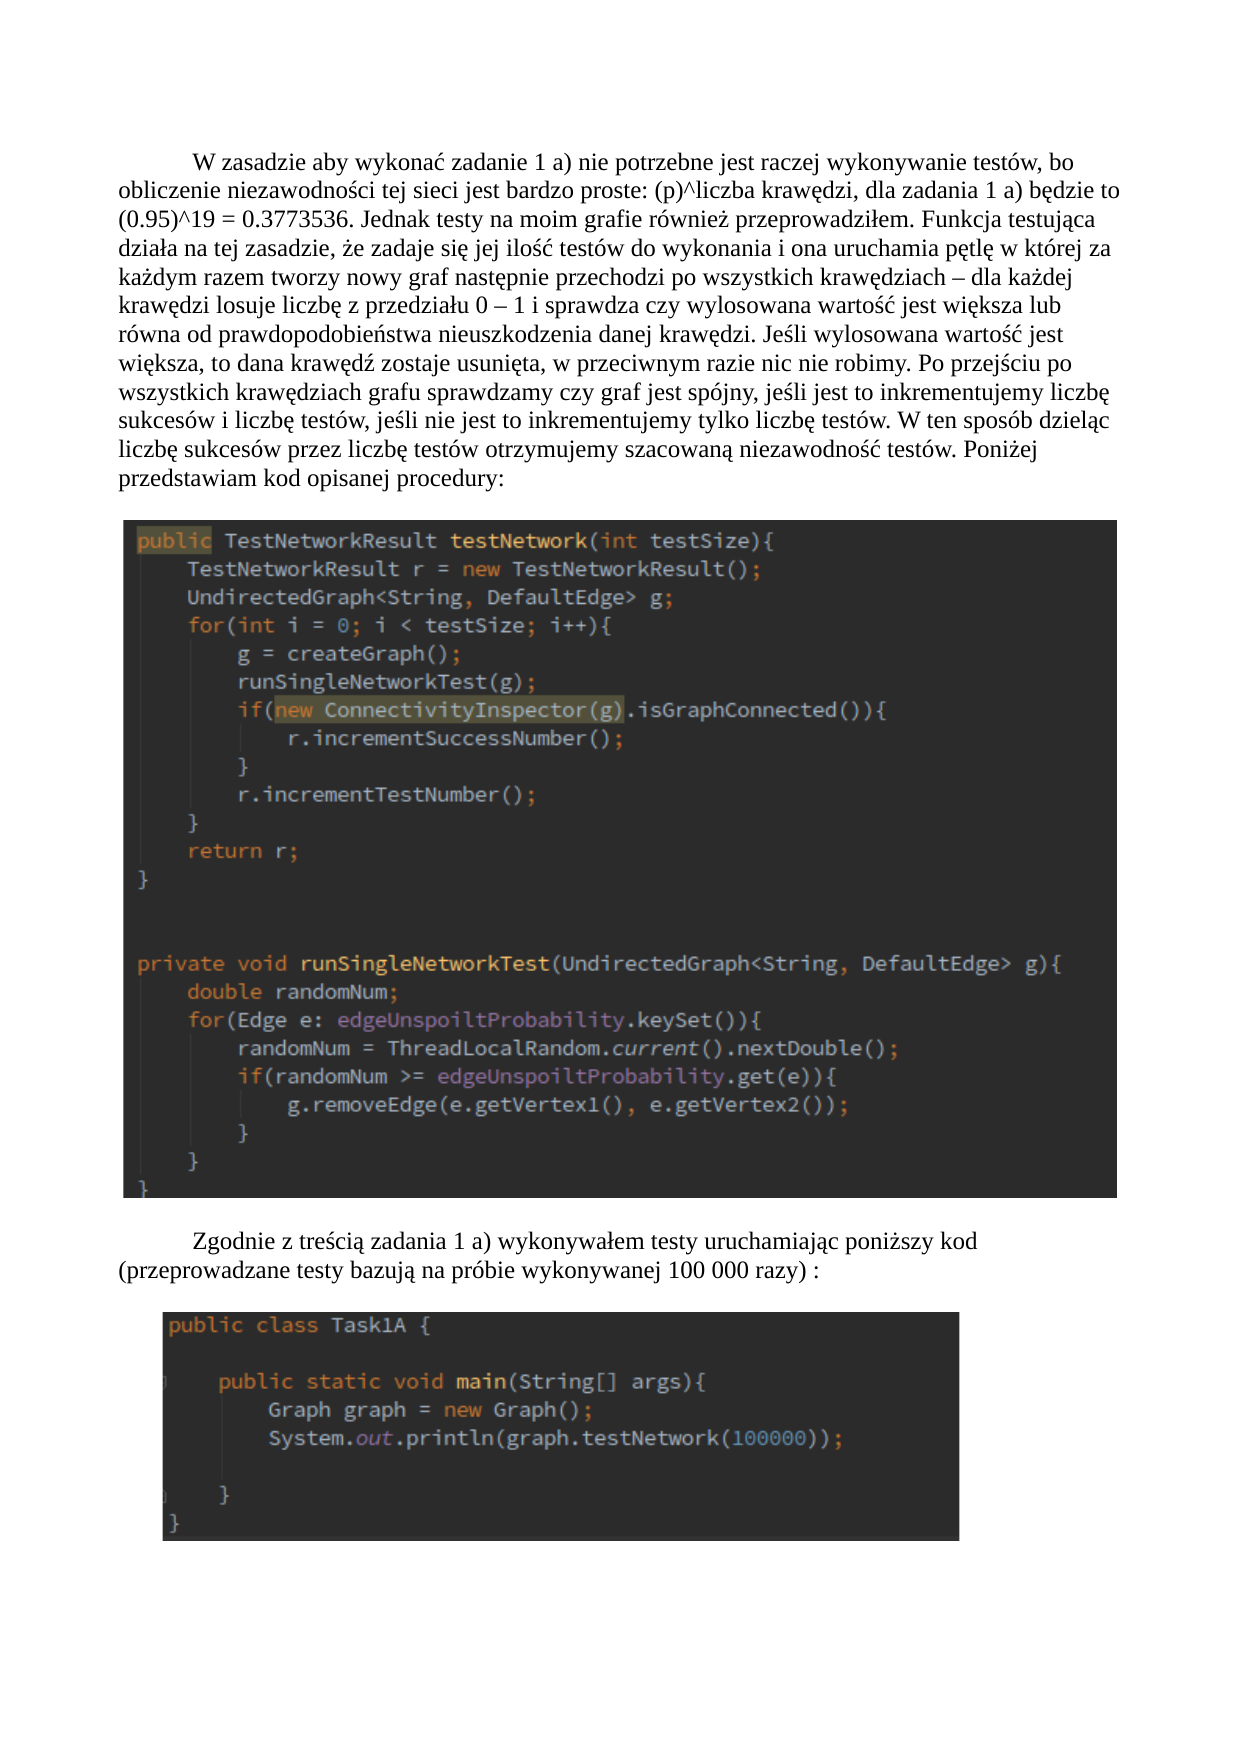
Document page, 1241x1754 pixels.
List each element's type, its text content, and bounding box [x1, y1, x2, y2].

picture [123, 520, 1117, 1198]
text W zasadzie aby wykonać zadanie 1 a) nie potrzebne jest raczej wykonywanie testów, bo obliczenie niezawodności tej sieci jest bardzo proste: (p)^liczba krawędzi, dla zadania 1 a) będzie to (0.95)^19 = 0.3773536. Jednak testy na moim grafie również przeprowadziłem. Funkcja testująca działa na tej zasadzie, że zadaje się jej ilość testów do wykonania i ona uruchamia pętlę w której za każdym razem tworzy nowy graf następnie przechodzi po wszystkich krawędziach – dla każdej krawędzi losuje liczbę z przedziału 0 – 1 i sprawdza czy wylosowana wartość jest większa lub równa od prawdopodobieństwa nieuszkodzenia danej krawędzi. Jeśli wylosowana wartość jest większa, to dana krawędź zostaje usunięta, w przeciwnym razie nic nie robimy. Po przejściu po wszystkich krawędziach grafu sprawdzamy czy graf jest spójny, jeśli jest to inkrementujemy liczbę sukcesów i liczbę testów, jeśli nie jest to inkrementujemy tylko liczbę testów. W ten sposób dzieląc liczbę sukcesów przez liczbę testów otrzymujemy szacowaną niezawodność testów. Poniżej przedstawiam kod opisanej procedury: [118, 147, 1122, 492]
picture [162, 1312, 960, 1541]
text Zgodnie z treścią zadania 1 a) wykonywałem testy uruchamiając poniższy kod (przeprowadzane testy bazują na próbie wykonywanej 100 000 razy) : [118, 1226, 1122, 1283]
